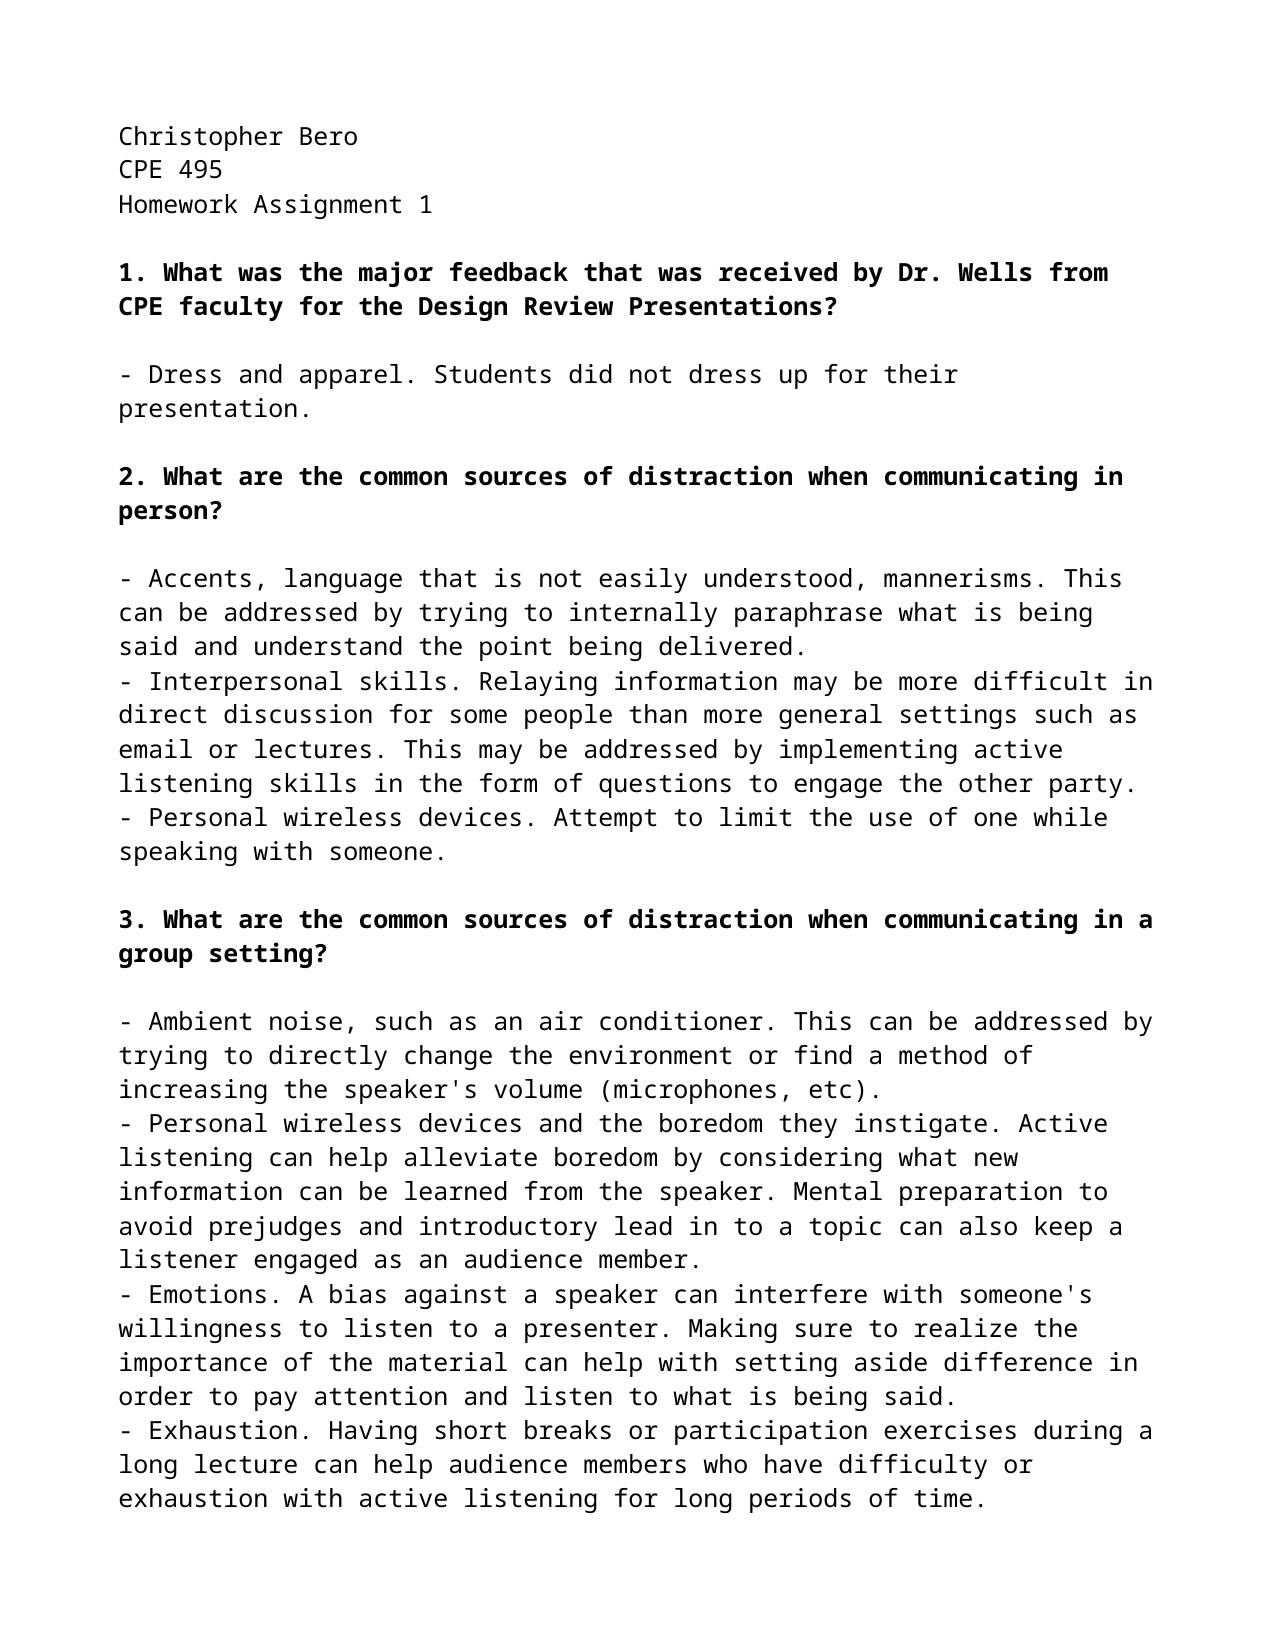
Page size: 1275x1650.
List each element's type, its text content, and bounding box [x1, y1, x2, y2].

text - Dress and apparel. Students did not dress up for their presentation. [118, 357, 1157, 425]
text - Emotions. A bias against a speaker can interfere with someone's willingness to listen to a presenter. Making sure to realize the importance of the material can help with setting aside difference in order to pay attention and listen to what is being said. [118, 1276, 1157, 1412]
text Christopher Bero [118, 118, 1157, 152]
text - Personal wireless devices. Attempt to limit the use of one while speaking with someone. [118, 799, 1157, 867]
text 2. What are the common sources of distraction when communicating in person? [118, 459, 1157, 527]
text 1. What was the major feedback that was received by Dr. Wells from CPE faculty for the Design Review Presentations? [118, 254, 1157, 322]
text - Personal wireless devices and the boredom they instigate. Active listening can help alleviate boredom by considering what new information can be learned from the speaker. Mental preparation to avoid prejudges and introductory lead in to a topic can also keep a listener engaged as an audience member. [118, 1106, 1157, 1276]
text - Exhaustion. Having short breaks or participation exercises during a long lecture can help audience members who have difficulty or exhaustion with active listening for long periods of time. [118, 1412, 1157, 1515]
text - Ambient noise, such as an air conditioner. This can be addressed by trying to directly change the environment or find a method of increasing the speaker's volume (microphones, etc). [118, 1004, 1157, 1106]
text CPE 495 [118, 152, 1157, 186]
text - Accents, language that is not easily understood, mannerisms. This can be addressed by trying to internally paraphrase what is being said and understand the point being delivered. [118, 561, 1157, 663]
text - Interpersonal skills. Relaying information may be more difficult in direct discussion for some people than more general settings such as email or lectures. This may be addressed by implementing active listening skills in the form of questions to engage the other party. [118, 663, 1157, 799]
text 3. What are the common sources of distraction when communicating in a group setting? [118, 902, 1157, 970]
text Homework Assignment 1 [118, 186, 1157, 220]
